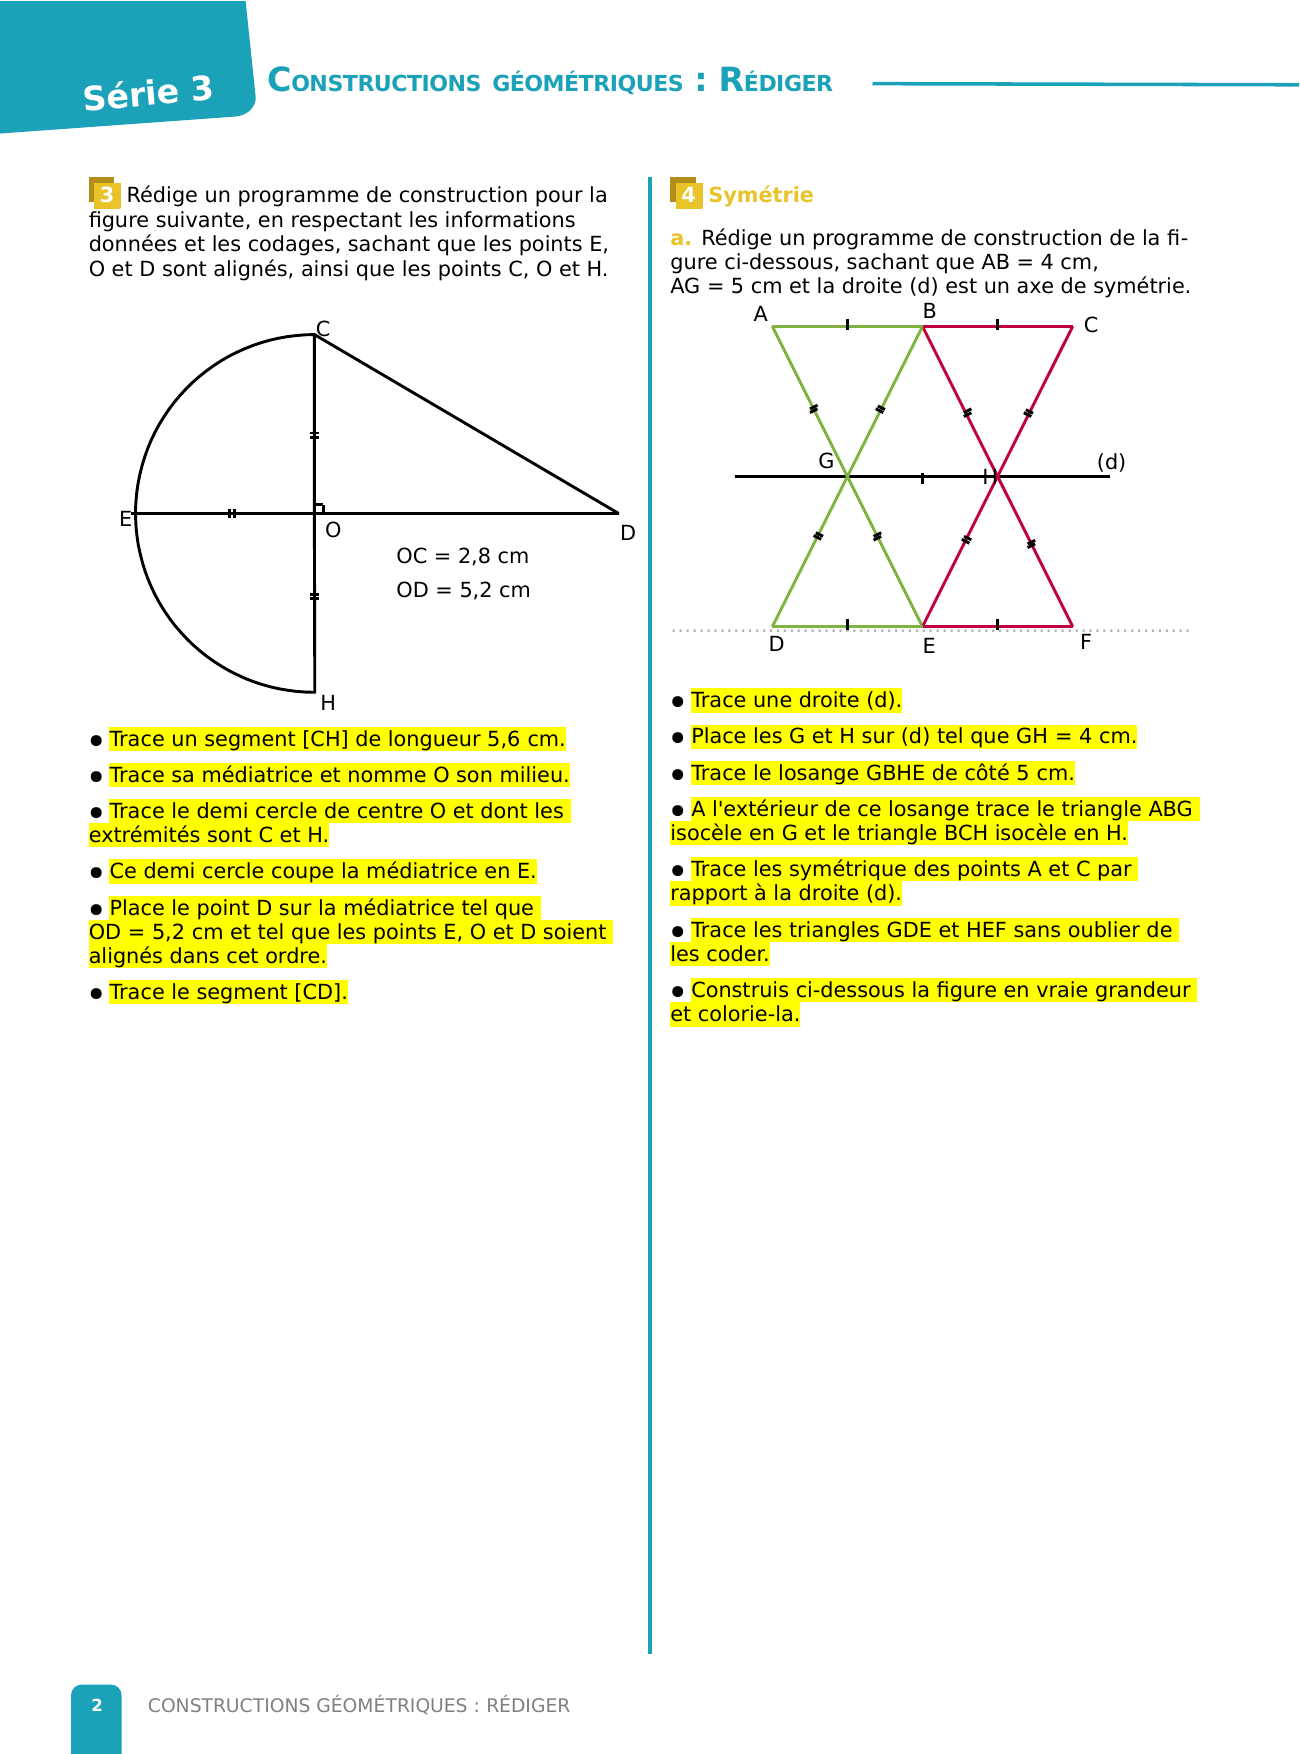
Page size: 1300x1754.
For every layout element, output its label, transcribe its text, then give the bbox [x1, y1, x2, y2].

subtitle Place le point D sur la médiatrice tel que OD = 5,2 cm et tel que les points E, O et D soient alignés dans cet ordre. [327, 896, 623, 968]
subtitle Rédige un programme de construction pour la figure suivante, en respectant les informations données et les codages, sachant que les points E, O et D sont alignés, ainsi que les points C, O et H. [88, 177, 629, 281]
subtitle Ce demi cercle coupe la médiatrice en E. [537, 859, 623, 884]
subtitle Trace les symétrique des points A et C par rapport à la droite (d). [902, 857, 1205, 906]
subtitle Trace une droite (d). [902, 688, 1205, 713]
subtitle Symétrie [696, 177, 1211, 208]
subtitle Trace le segment [CD]. [348, 980, 623, 1004]
subtitle Trace les triangles GDE et HEF sans oublier de les coder. [770, 918, 1205, 966]
subtitle Construis ci-dessous la figure en vraie grandeur et colorie-la. [800, 978, 1205, 1027]
subtitle Place les G et H sur (d) tel que GH = 4 cm. [670, 724, 1205, 749]
text ………………………………………………………………… [670, 600, 1211, 641]
subtitle Trace le segment [CD]. [88, 980, 109, 1004]
subtitle Trace le demi cercle de centre O et dont les extrémités sont C et H. [329, 799, 623, 847]
subtitle Trace une droite (d). [670, 688, 691, 713]
subtitle Trace un segment [CH] de longueur 5,6 cm. [566, 727, 623, 751]
subtitle Trace le losange GBHE de côté 5 cm. [1075, 761, 1205, 785]
subtitle Trace sa médiatrice et nomme O son milieu. [570, 763, 623, 787]
list Rédige un programme de construction de la fi­gure ci-dessous, sachant que AB = 4 cm, AG = 5 cm et la droite (d) est un axe de symétrie. [670, 226, 1211, 299]
subtitle A l'extérieur de ce losange trace le triangle ABG isocèle en G et le triangle BCH isocèle en H. [1128, 797, 1205, 845]
